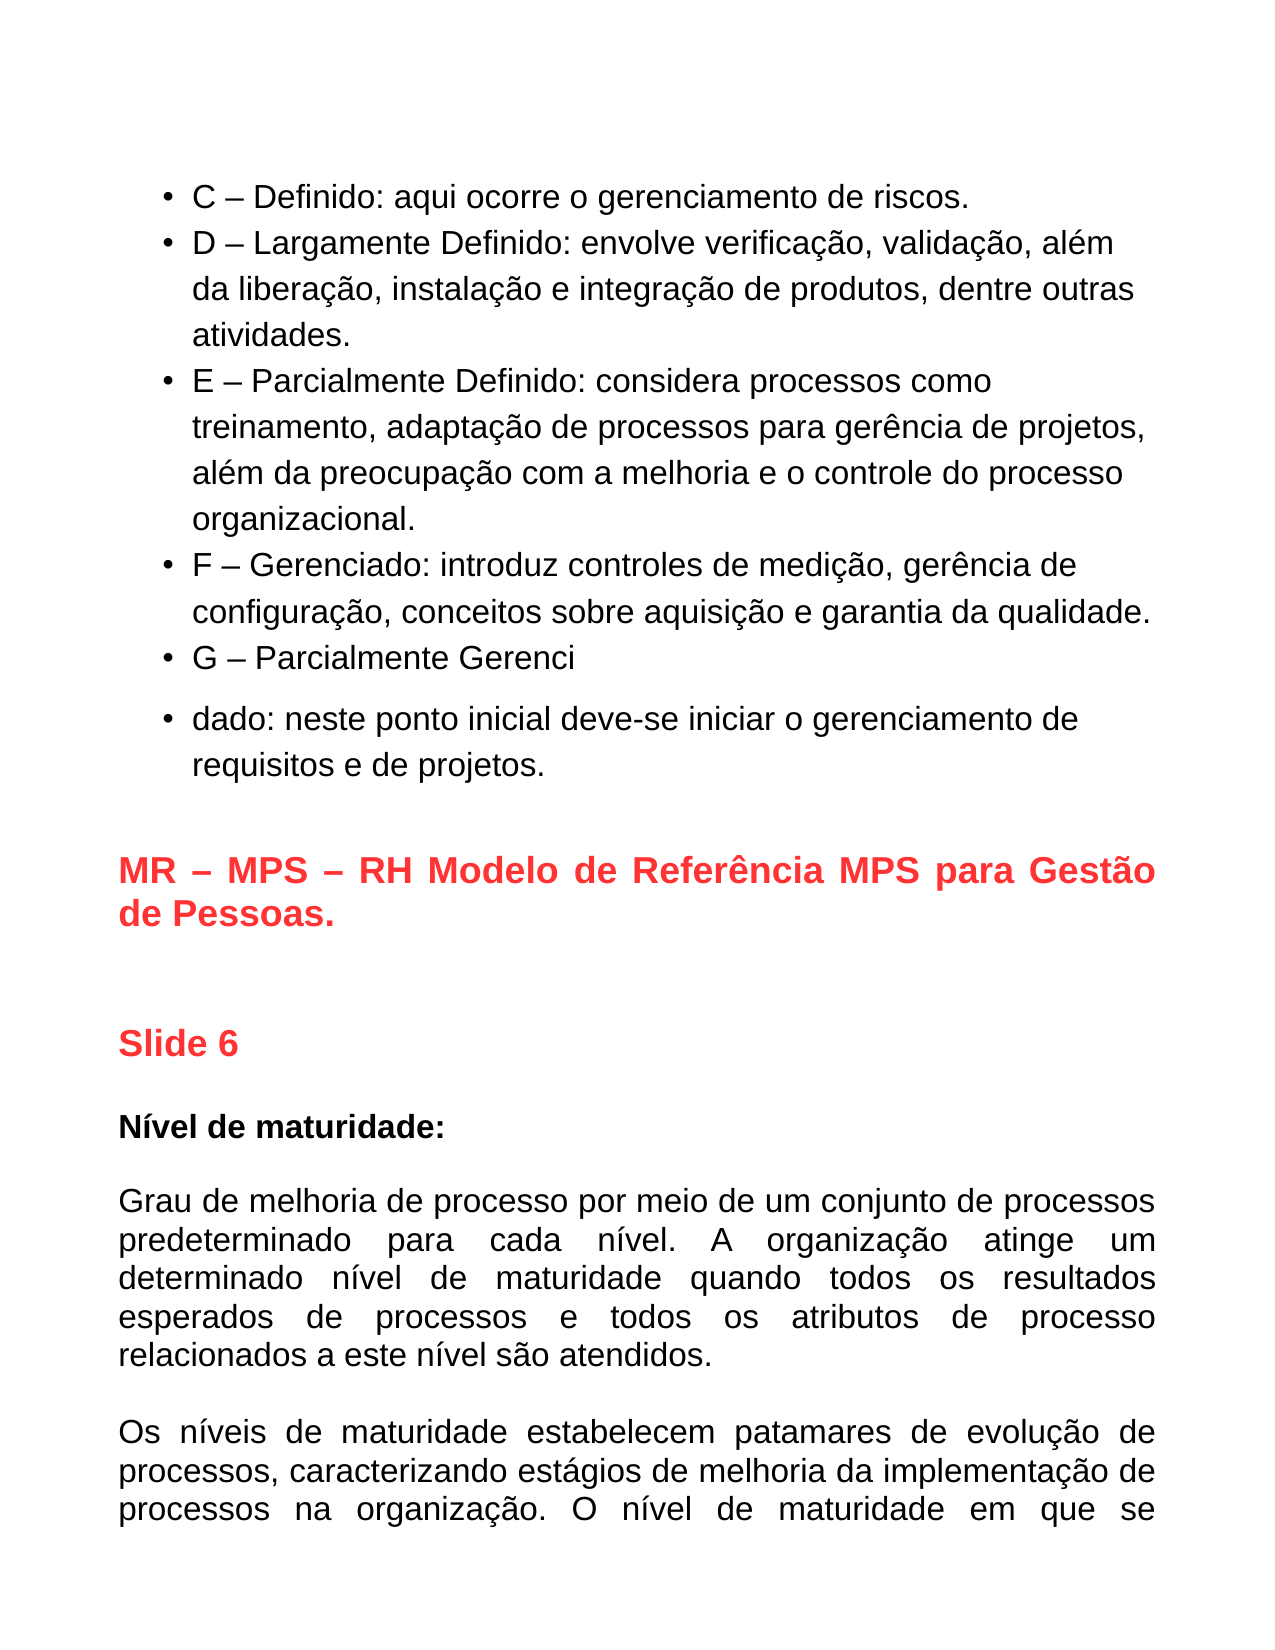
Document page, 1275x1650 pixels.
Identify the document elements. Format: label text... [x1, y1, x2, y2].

list F – Gerenciado: introduz controles de medição, gerência de configuração, conceitos sobre aquisição e garantia da qualidade. [162, 546, 1157, 630]
text Grau de melhoria de processo por meio de um conjunto de processos predeterminado para cada nível. A organização atinge um determinado nível de maturidade quando todos os resultados esperados de processos e todos os atributos de processo relacionados a este nível são atendidos. [118, 1182, 1157, 1374]
list dado: neste ponto inicial deve-se iniciar o gerenciamento de requisitos e de projetos. [162, 698, 1157, 783]
list D – Largamente Definido: envolve verificação, validação, além da liberação, instalação e integração de produtos, dentre outras atividades. [162, 223, 1157, 354]
list E – Parcialmente Definido: considera processos como treinamento, adaptação de processos para gerência de projetos, além da preocupação com a melhoria e o controle do processo organizacional. [162, 361, 1157, 538]
text Nível de maturidade: [118, 1107, 1157, 1146]
list G – Parcialmente Gerenci [162, 638, 1157, 676]
text Slide 6 [118, 1021, 1157, 1064]
text Os níveis de maturidade estabelecem patamares de evolução de processos, caracterizando estágios de melhoria da implementação de processos na organização. O nível de maturidade em que se [118, 1412, 1157, 1527]
list C – Definido: aqui ocorre o gerenciamento de riscos. [162, 177, 1157, 215]
text MR – MPS – RH Modelo de Referência MPS para Gestão de Pessoas. [118, 848, 1157, 935]
